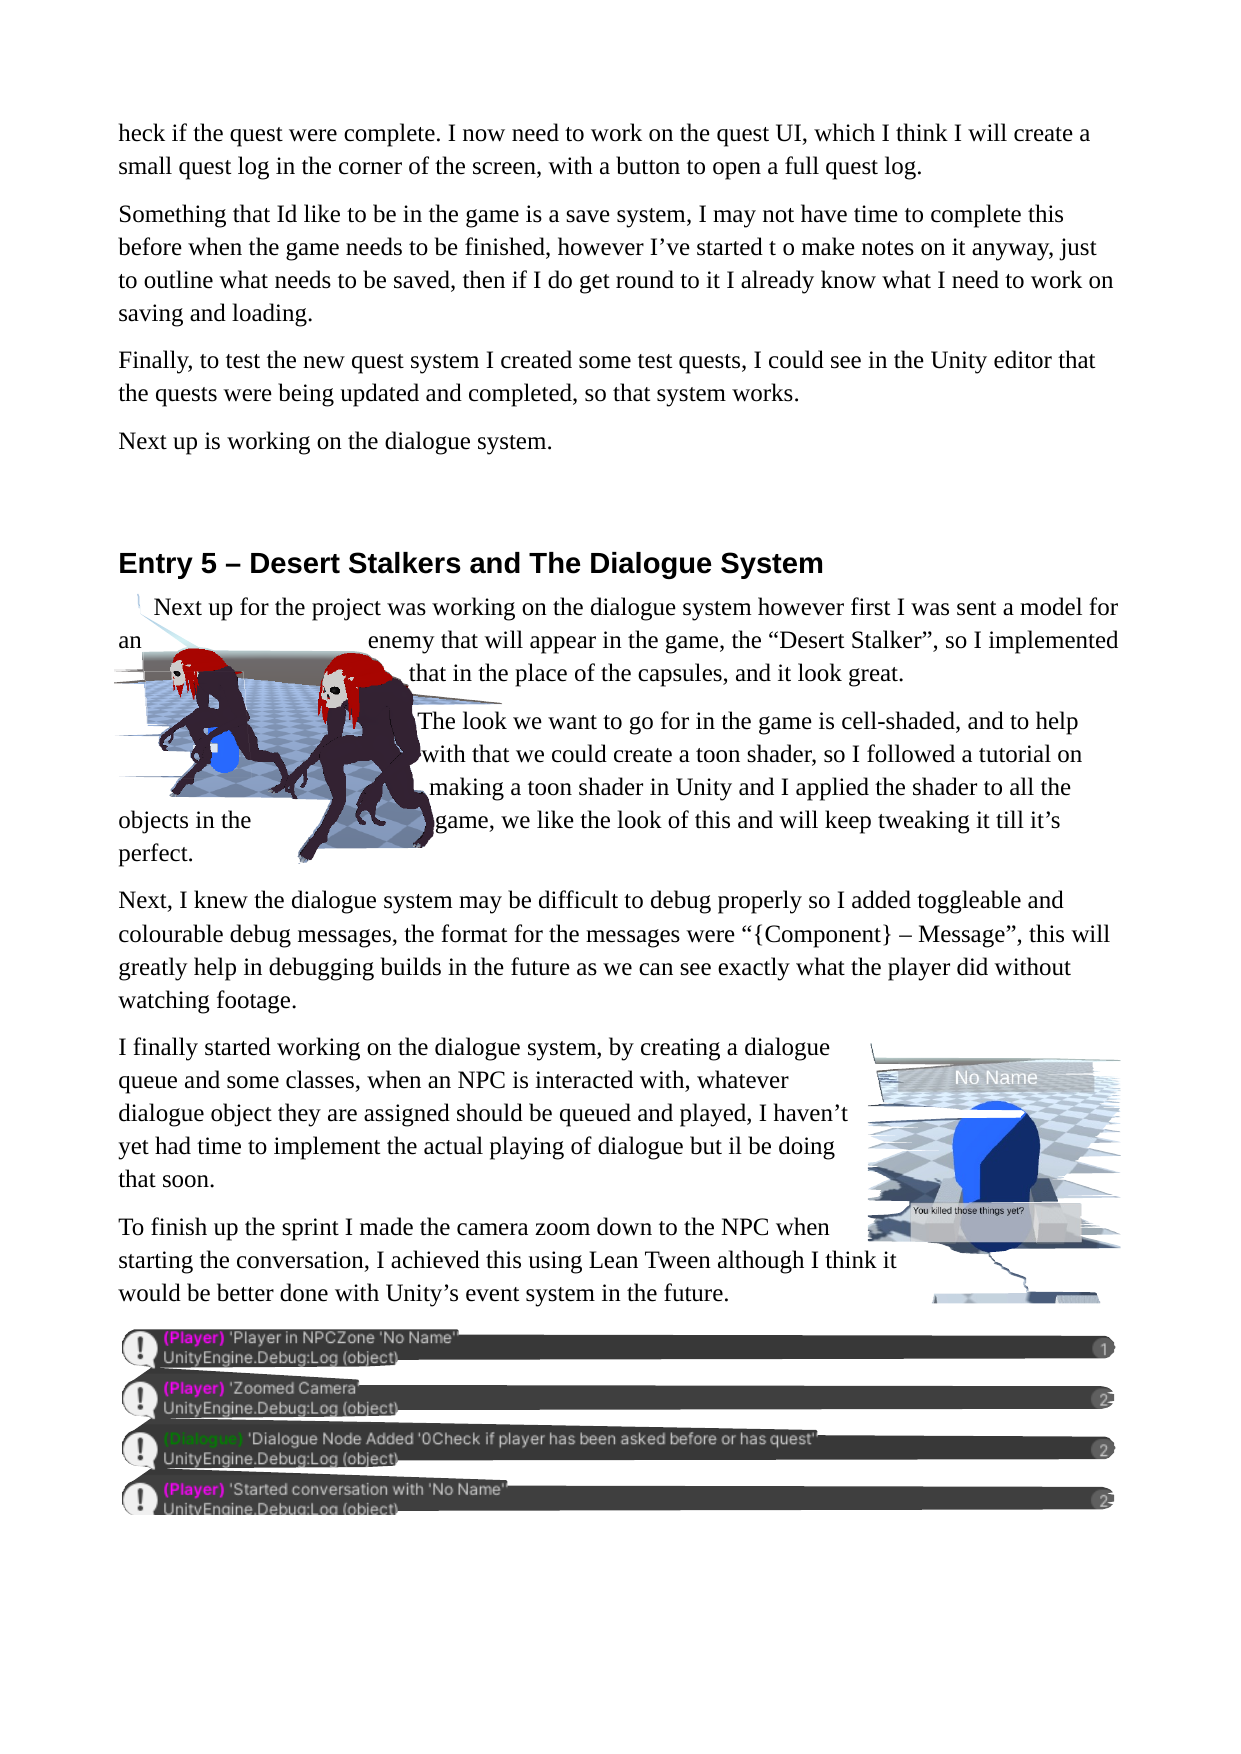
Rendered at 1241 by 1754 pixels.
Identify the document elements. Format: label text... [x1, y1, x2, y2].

text The look we want to go for in the game is cell-shaded, and to help with that we could create a toon shader, so I followed a tutorial on making a toon shader in Unity and I applied the shader to all the objects in the game, we like the look of this and will keep tweaking it till it’s perfect. [118, 706, 1122, 867]
text Next up for the project was working on the dialogue system however first I was sent a model for an enemy that will appear in the game, the “Desert Stalker”, so I implemented that in the place of the capsules, and it look great. [118, 592, 1122, 687]
text Next up is working on the dialogue system. [118, 426, 1122, 455]
text Next, I knew the dialogue system may be difficult to debug properly so I added toggleable and colourable debug messages, the format for the messages were “{Component} – Message”, this will greatly help in debugging builds in the future as we can see exactly what the player did without watching footage. [118, 886, 1122, 1013]
text I finally started working on the dialogue system, by creating a dialogue queue and some classes, when an NPC is interacted with, whatever dialogue object they are assigned should be queued and played, I haven’t yet had time to implement the actual playing of dialogue but il be doing that soon. [118, 1032, 1122, 1193]
text To finish up the sprint I made the camera zoom down to the NPC when starting the conversation, I achieved this using Lean Tween although I think it would be better done with Unity’s event system in the future. [118, 1212, 1122, 1307]
subtitle Entry 5 – Desert Stalkers and The Dialogue System [118, 546, 1122, 580]
text Something that Id like to be in the game is a save system, I may not have time to complete this before when the game needs to be finished, however I’ve started t o make notes on it anyway, just to outline what needs to be saved, then if I do get round to it I already know what I need to work on saving and loading. [118, 199, 1122, 327]
text Finally, to test the new quest system I created some test quests, I could see in the Unity editor that the quests were being updated and completed, so that system works. [118, 345, 1122, 407]
text After debugging the combat system more I moved on to start the quest system, the backend for this was quite easy, it featured a quest log script that would do the quest handling and a new Scriptable Object called “quest”, which had a list of objectives. To implement the objectives, I made things like killing enemies trigger an event from a new event handling script, which would trigger the quest updating, it would then c heck if the quest were complete. I now need to work on the quest UI, which I think I will create a small quest log in the corner of the screen, with a button to open a full quest log. [118, 118, 1122, 180]
